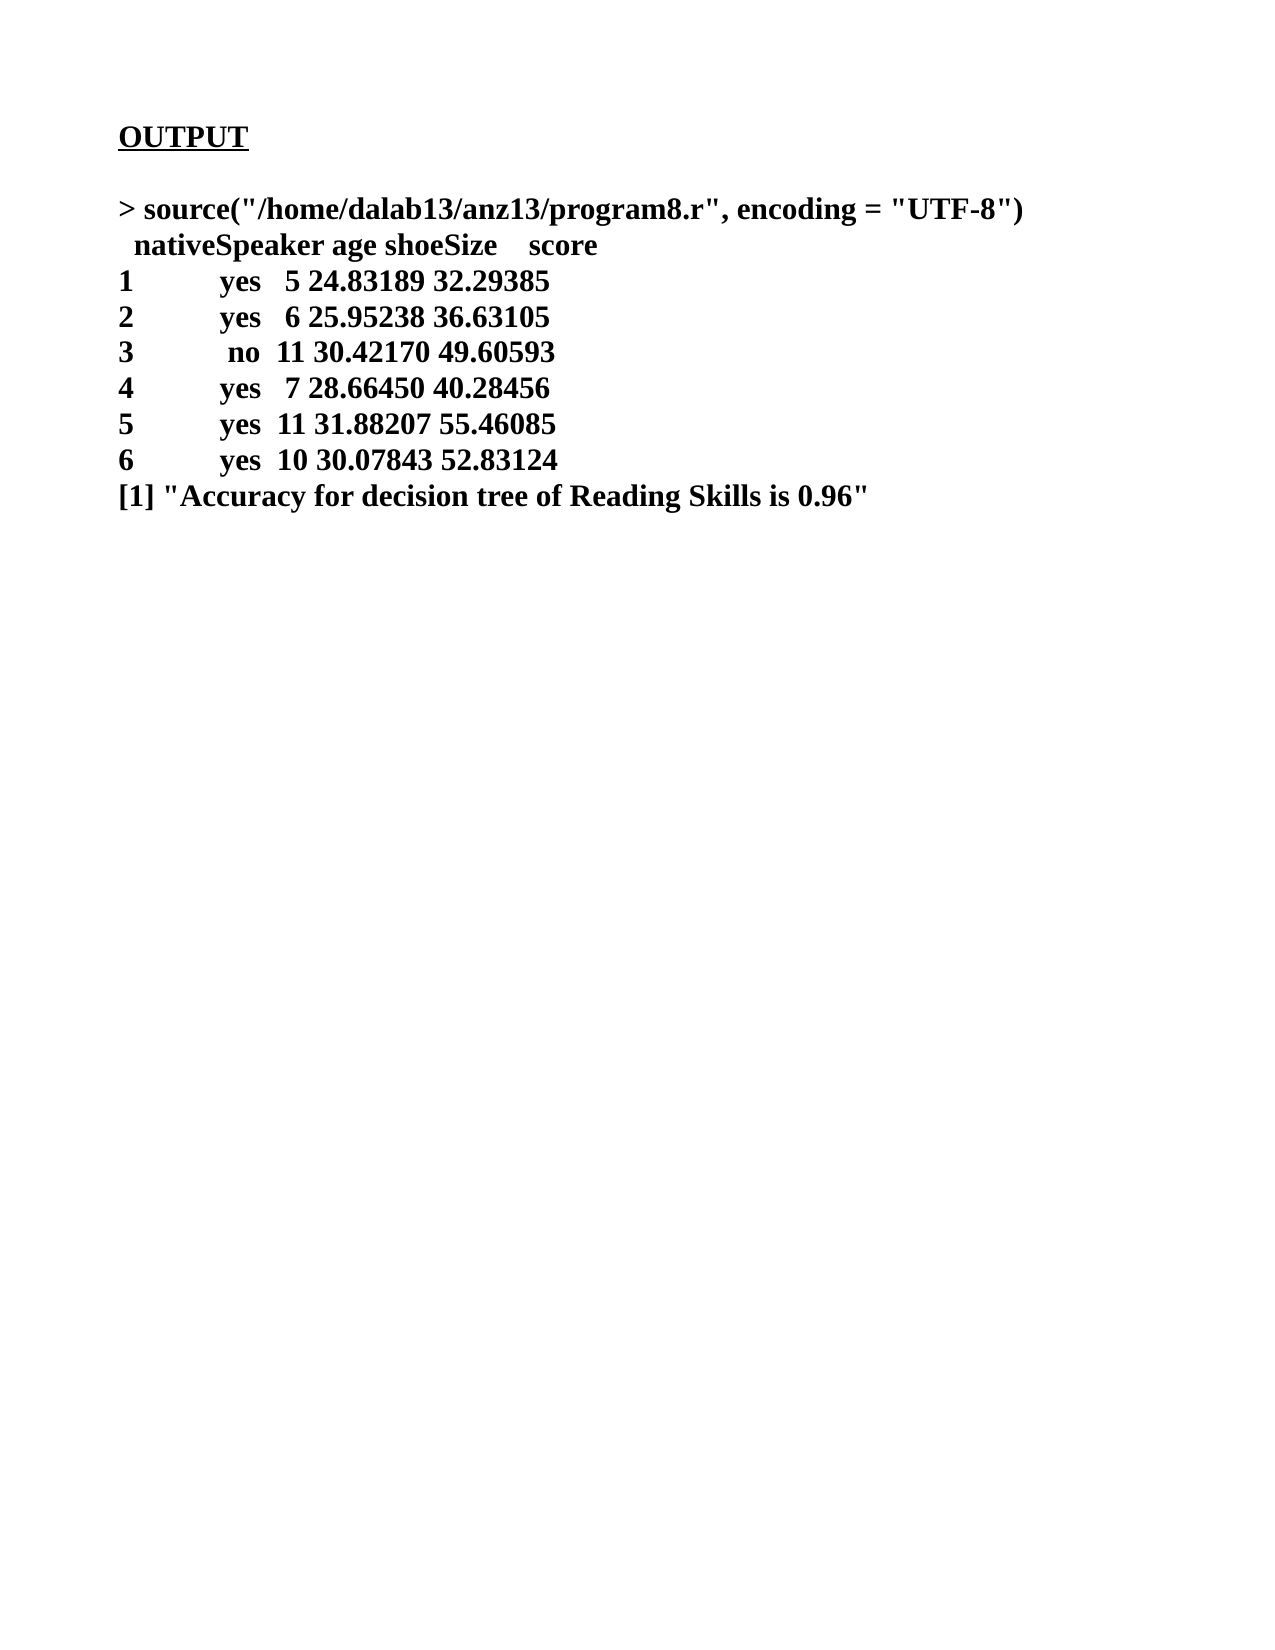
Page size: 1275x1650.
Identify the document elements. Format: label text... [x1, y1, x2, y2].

text 5 yes 11 31.88207 55.46085 [118, 406, 1157, 442]
text OUTPUT [118, 118, 1157, 154]
text 1 yes 5 24.83189 32.29385 [118, 262, 1157, 298]
text > source("/home/dalab13/anz13/program8.r", encoding = "UTF-8") [118, 190, 1157, 226]
text 3 no 11 30.42170 49.60593 [118, 334, 1157, 370]
text 6 yes 10 30.07843 52.83124 [118, 442, 1157, 477]
text [1] "Accuracy for decision tree of Reading Skills is 0.96" [118, 477, 1157, 513]
text nativeSpeaker age shoeSize score [118, 226, 1157, 262]
text 4 yes 7 28.66450 40.28456 [118, 370, 1157, 406]
text 2 yes 6 25.95238 36.63105 [118, 298, 1157, 334]
